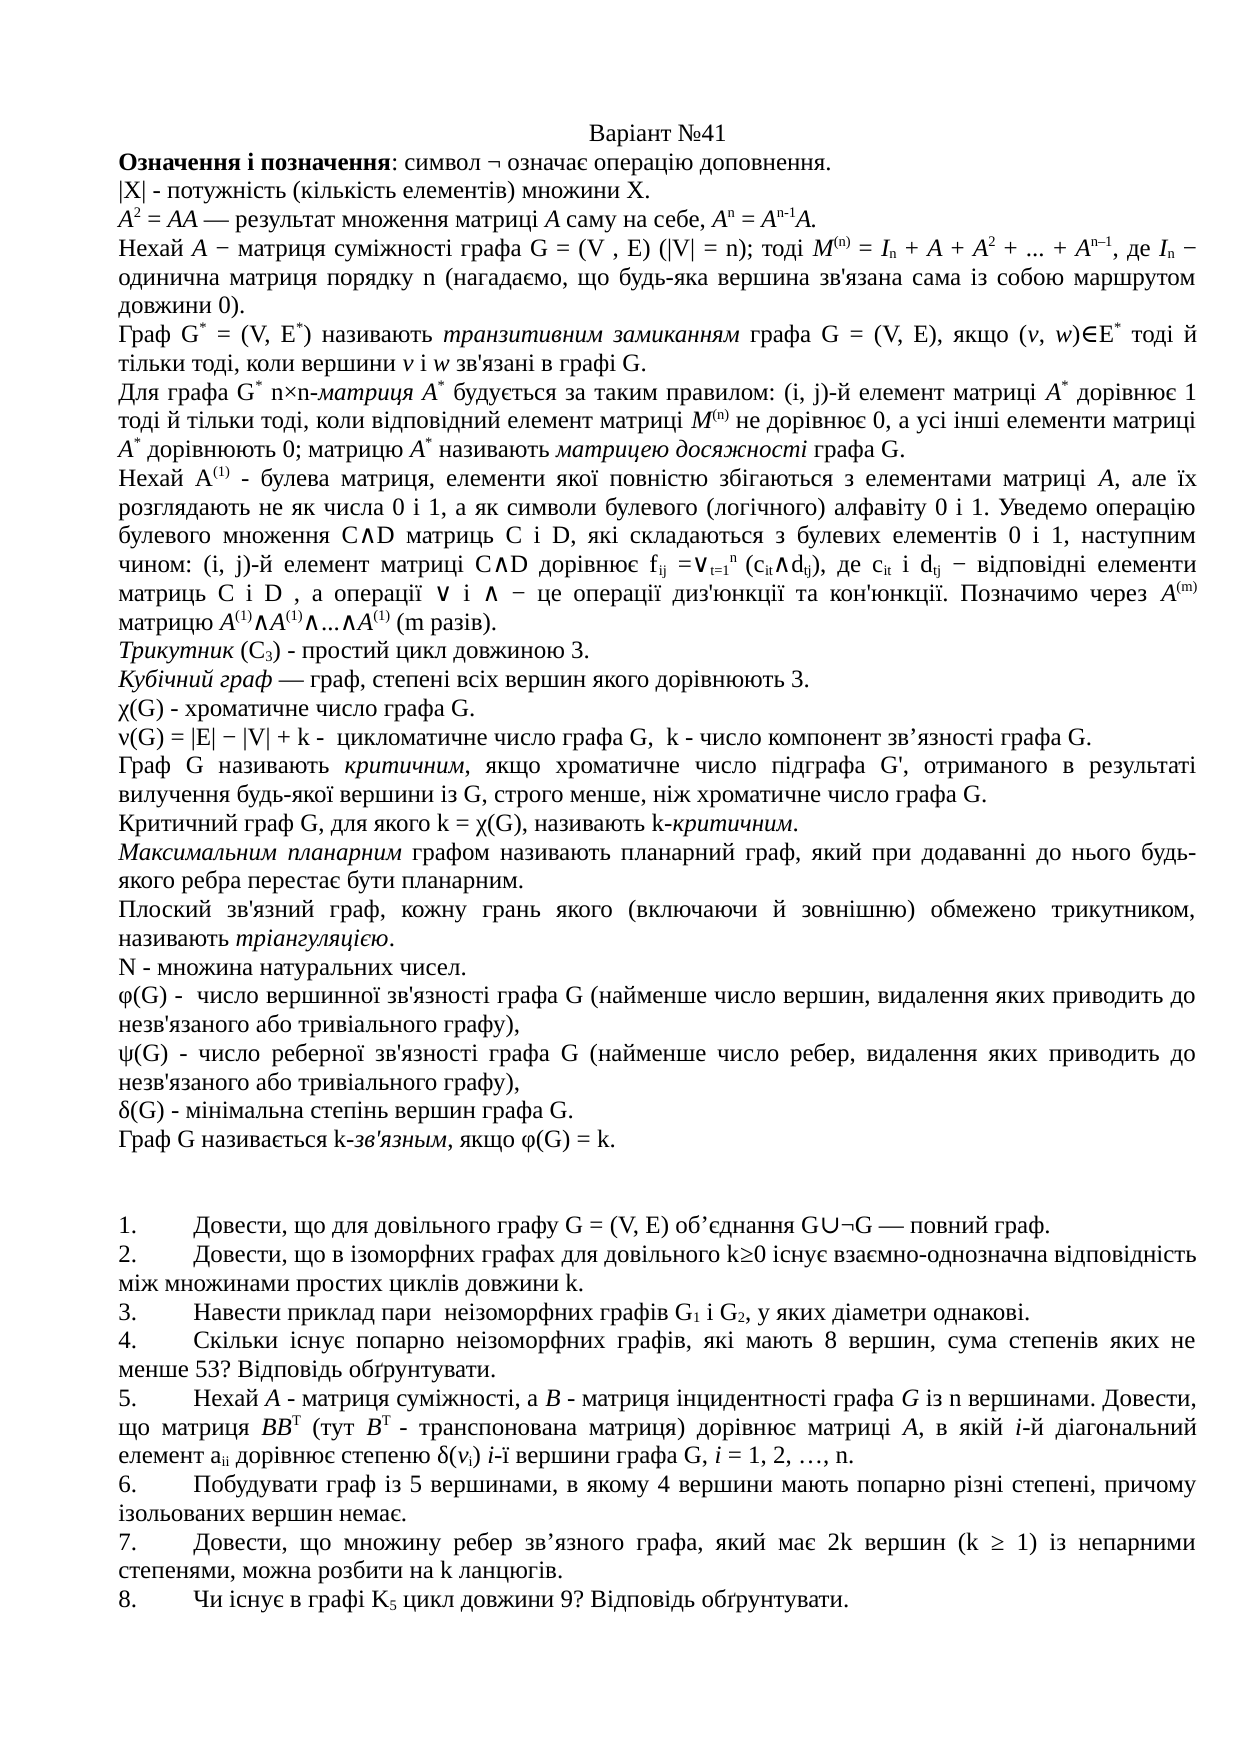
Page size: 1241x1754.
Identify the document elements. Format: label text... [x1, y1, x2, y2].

text ν(G) = |E| − |V| + k - цикломатичне число графа G, k - число компонент зв’язності графа G. [118, 722, 1197, 751]
text Означення і позначення: символ ¬ означає операцію доповнення. [118, 147, 1197, 176]
text Нехай A − матриця суміжності графа G = (V , E) (|V| = n); тоді M(n) = In + A + A2 + ... + An–1, де In − одинична матриця порядку n (нагадаємо, що будь-яка вершина зв'язана сама із собою маршрутом довжини 0). [118, 233, 1197, 319]
text Граф G називають критичним, якщо хроматичне число підграфа G', отриманого в результаті вилучення будь-якої вершини із G, строго менше, ніж хроматичне число графа G. [118, 751, 1197, 808]
text Варіант №41 [118, 118, 1197, 147]
text Максимальним планарним графом називають планарний граф, який при додаванні до нього будь-якого ребра перестає бути планарним. [118, 837, 1197, 894]
text Критичний граф G, для якого k = χ(G), називають k-критичним. [118, 808, 1197, 837]
text Нехай A(1) - булева матриця, елементи якої повністю збігаються з елементами матриці A, але їх розглядають не як числа 0 і 1, а як символи булевого (логічного) алфавіту 0 і 1. Уведемо операцію булевого множення С∧D матриць С і D, які складаються з булевих елементів 0 і 1, наступним чином: (i, j)-й елемент матриці С∧D дорівнює fij =∨t=1n (cit∧dtj), де сit і dtj − відповідні елементи матриць С і D , а операції ∨ і ∧ − це операції диз'юнкції та кон'юнкції. Позначимо через A(m) матрицю A(1)∧A(1)∧...∧A(1) (m разів). [118, 463, 1197, 636]
text Для графа G* n×n-матриця A* будується за таким правилом: (i, j)-й елемент матриці A* дорівнює 1 тоді й тільки тоді, коли відповідний елемент матриці M(n) не дорівнює 0, а усі інші елементи матриці A* дорівнюють 0; матрицю A* називають матрицею досяжності графа G. [118, 377, 1197, 463]
text χ(G) - хроматичне число графа G. [118, 693, 1197, 722]
list Навести приклад пари неізоморфних графів G1 i G2, у яких діаметри однакові. [118, 1297, 1197, 1326]
text Трикутник (С3) - простий цикл довжиною 3. [118, 636, 1197, 664]
list Довести, що множину ребер зв’язного графа, який має 2k вершин (k ≥ 1) із непарними степенями, можна розбити на k ланцюгів. [118, 1527, 1197, 1584]
text δ(G) - мінімальна степінь вершин графа G. [118, 1096, 1197, 1124]
text Граф G* = (V, E*) називають транзитивним замиканням графа G = (V, E), якщо (v, w)∈E* тоді й тільки тоді, коли вершини v і w зв'язані в графі G. [118, 319, 1197, 377]
list Нехай A - матриця суміжності, а В - матриця інцидентності графа G із n вершинами. Довести, що матриця BBT (тут BT - транспонована матриця) дорівнює матриці А, в якій i-й діагональний елемент aii дорівнює степеню δ(vi) i-ї вершини графа G, i = 1, 2, …, n. [118, 1383, 1197, 1469]
list Довести, що для довільного графу G = (V, E) об’єднання G∪¬G — повний граф. [118, 1211, 1197, 1239]
text Граф G називається k-зв'язным, якщо φ(G) = k. [118, 1124, 1197, 1153]
list Чи існує в графі K5 цикл довжини 9? Відповідь обґрунтувати. [118, 1584, 1197, 1613]
text Плоский зв'язний граф, кожну грань якого (включаючи й зовнішню) обмежено трикутником, називають тріангуляцією. [118, 894, 1197, 952]
text |Х| - потужність (кількість елементів) множини Х. [118, 176, 1197, 204]
text N - множина натуральних чисел. [118, 952, 1197, 981]
list Довести, що в ізоморфних графах для довільного k≥0 існує взаємно-однозначна відповідність між множинами простих циклів довжини k. [118, 1239, 1197, 1297]
text A2 = AA — результат множення матриці A саму на себе, An = An-1A. [118, 204, 1197, 233]
text φ(G) - число вершинної зв'язності графа G (найменше число вершин, видалення яких приводить до незв'язаного або тривіального графу), [118, 981, 1197, 1038]
text Кубічний граф — граф, степені всіх вершин якого дорівнюють 3. [118, 664, 1197, 693]
list Скільки існує попарно неізоморфних графів, які мають 8 вершин, сума степенів яких не менше 53? Відповідь обґрунтувати. [118, 1326, 1197, 1383]
text ψ(G) - число реберної зв'язності графа G (найменше число ребер, видалення яких приводить до незв'язаного або тривіального графу), [118, 1038, 1197, 1096]
list Побудувати граф із 5 вершинами, в якому 4 вершини мають попарно різні степені, причому ізольованих вершин немає. [118, 1469, 1197, 1527]
